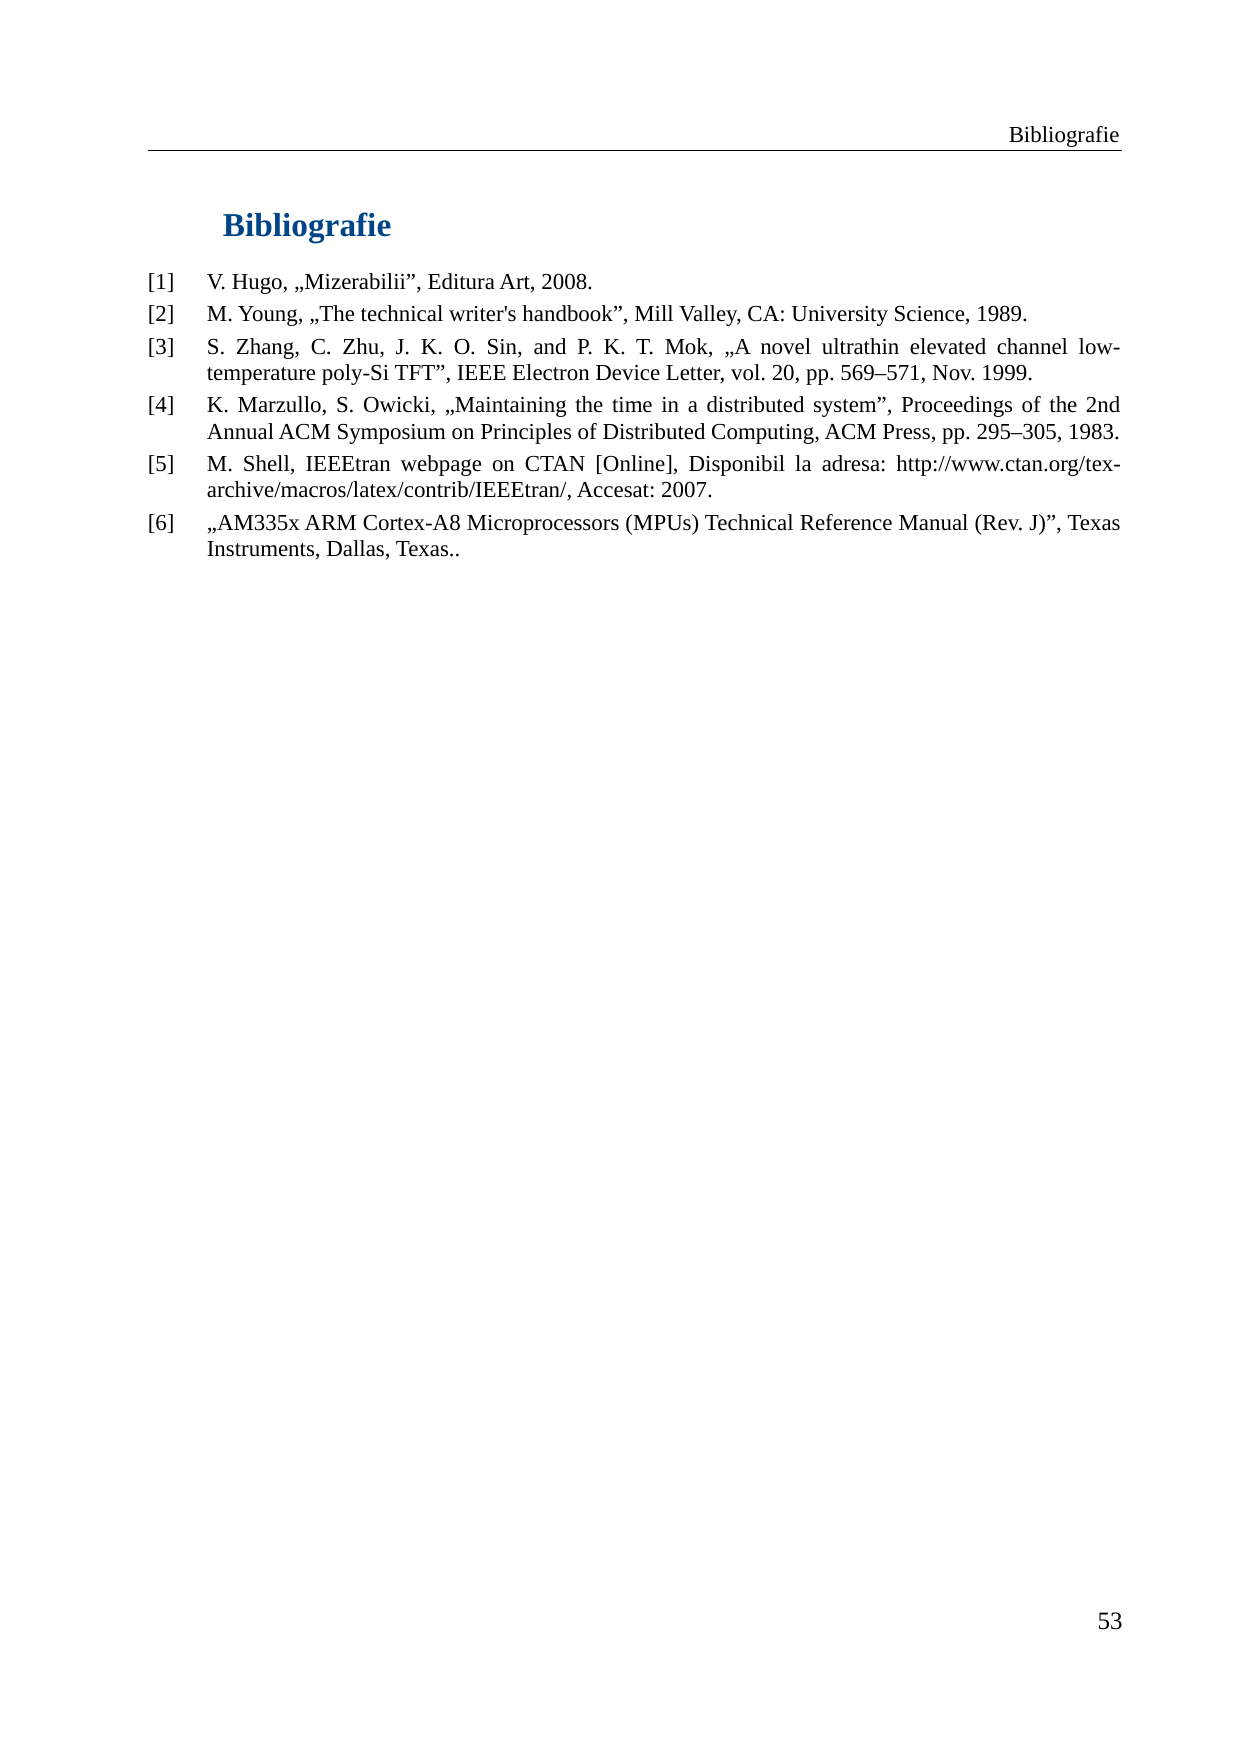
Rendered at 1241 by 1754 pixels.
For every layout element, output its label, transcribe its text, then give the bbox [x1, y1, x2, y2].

text [2] M. Young, „The technical writer's handbook”, Mill Valley, CA: University Science, 1989. [148, 300, 1122, 327]
text [6] „AM335x ARM Cortex-A8 Microprocessors (MPUs) Technical Reference Manual (Rev. J)”, Texas Instruments, Dallas, Texas.. [148, 509, 1122, 561]
text [1] V. Hugo, „Mizerabilii”, Editura Art, 2008. [148, 268, 1122, 294]
text [4] K. Marzullo, S. Owicki, „Maintaining the time in a distributed system”, Proceedings of the 2nd Annual ACM Symposium on Principles of Distributed Computing, ACM Press, pp. 295–305, 1983. [148, 391, 1122, 444]
text [5] M. Shell, IEEEtran webpage on CTAN [Online], Disponibil la adresa: http://www.ctan.org/tex-archive/macros/latex/contrib/IEEEtran/, Accesat: 2007. [148, 450, 1122, 503]
subtitle Bibliografie [148, 205, 1122, 243]
text [3] S. Zhang, C. Zhu, J. K. O. Sin, and P. K. T. Mok, „A novel ultrathin elevated channel low-temperature poly-Si TFT”, IEEE Electron Device Letter, vol. 20, pp. 569–571, Nov. 1999. [148, 333, 1122, 385]
